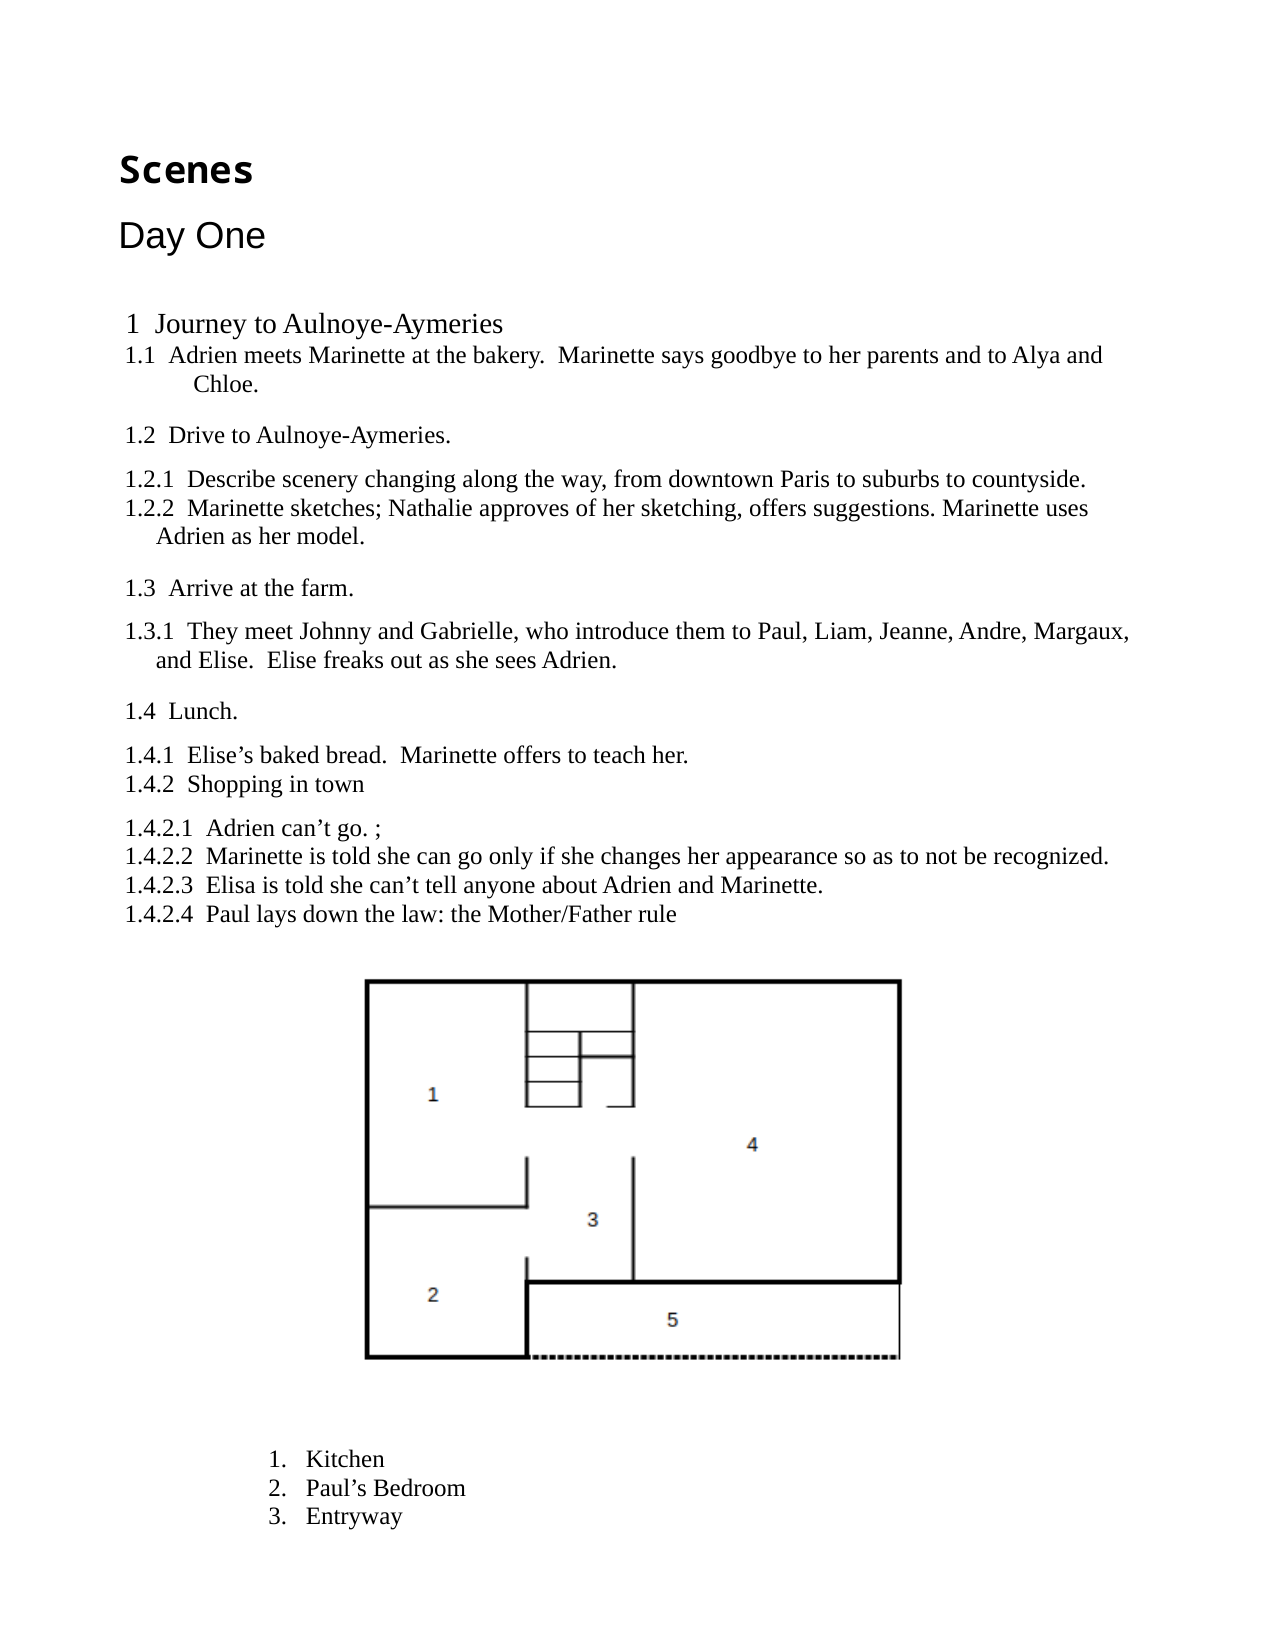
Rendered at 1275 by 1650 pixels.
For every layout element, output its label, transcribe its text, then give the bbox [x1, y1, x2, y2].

subtitle Scenes [118, 143, 1157, 195]
subtitle Adrien can’t go. ; [118, 813, 1157, 841]
subtitle Arrive at the farm. [118, 573, 1157, 601]
subtitle Lunch. [118, 696, 1157, 725]
subtitle Day One [118, 213, 1157, 257]
subtitle They meet Johnny and Gabrielle, who introduce them to Paul, Liam, Jeanne, Andre, Margaux, and Elise. Elise freaks out as she sees Adrien. [118, 616, 1157, 674]
subtitle Journey to Aulnoye-Aymeries [118, 307, 1157, 340]
subtitle Shopping in town [118, 769, 1157, 798]
text 1. Kitchen [268, 1444, 1157, 1473]
subtitle Elise’s baked bread. Marinette offers to teach her. [118, 740, 1157, 769]
subtitle Adrien meets Marinette at the bakery. Marinette says goodbye to her parents and to Alya and Chloe. [118, 340, 1157, 398]
subtitle Marinette sketches; Nathalie approves of her sketching, offers suggestions. Marinette uses Adrien as her model. [118, 493, 1157, 550]
subtitle Elisa is told she can’t tell anyone about Adrien and Marinette. [118, 870, 1157, 899]
picture [340, 956, 935, 1410]
subtitle Drive to Aulnoye-Aymeries. [118, 420, 1157, 449]
subtitle Marinette is told she can go only if she changes her appearance so as to not be recognized. [118, 841, 1157, 870]
text 2. Paul’s Bedroom [268, 1473, 1157, 1501]
subtitle Paul lays down the law: the Mother/Father rule [118, 899, 1157, 928]
text 3. Entryway [268, 1501, 1157, 1530]
subtitle Describe scenery changing along the way, from downtown Paris to suburbs to countyside. [118, 464, 1157, 493]
